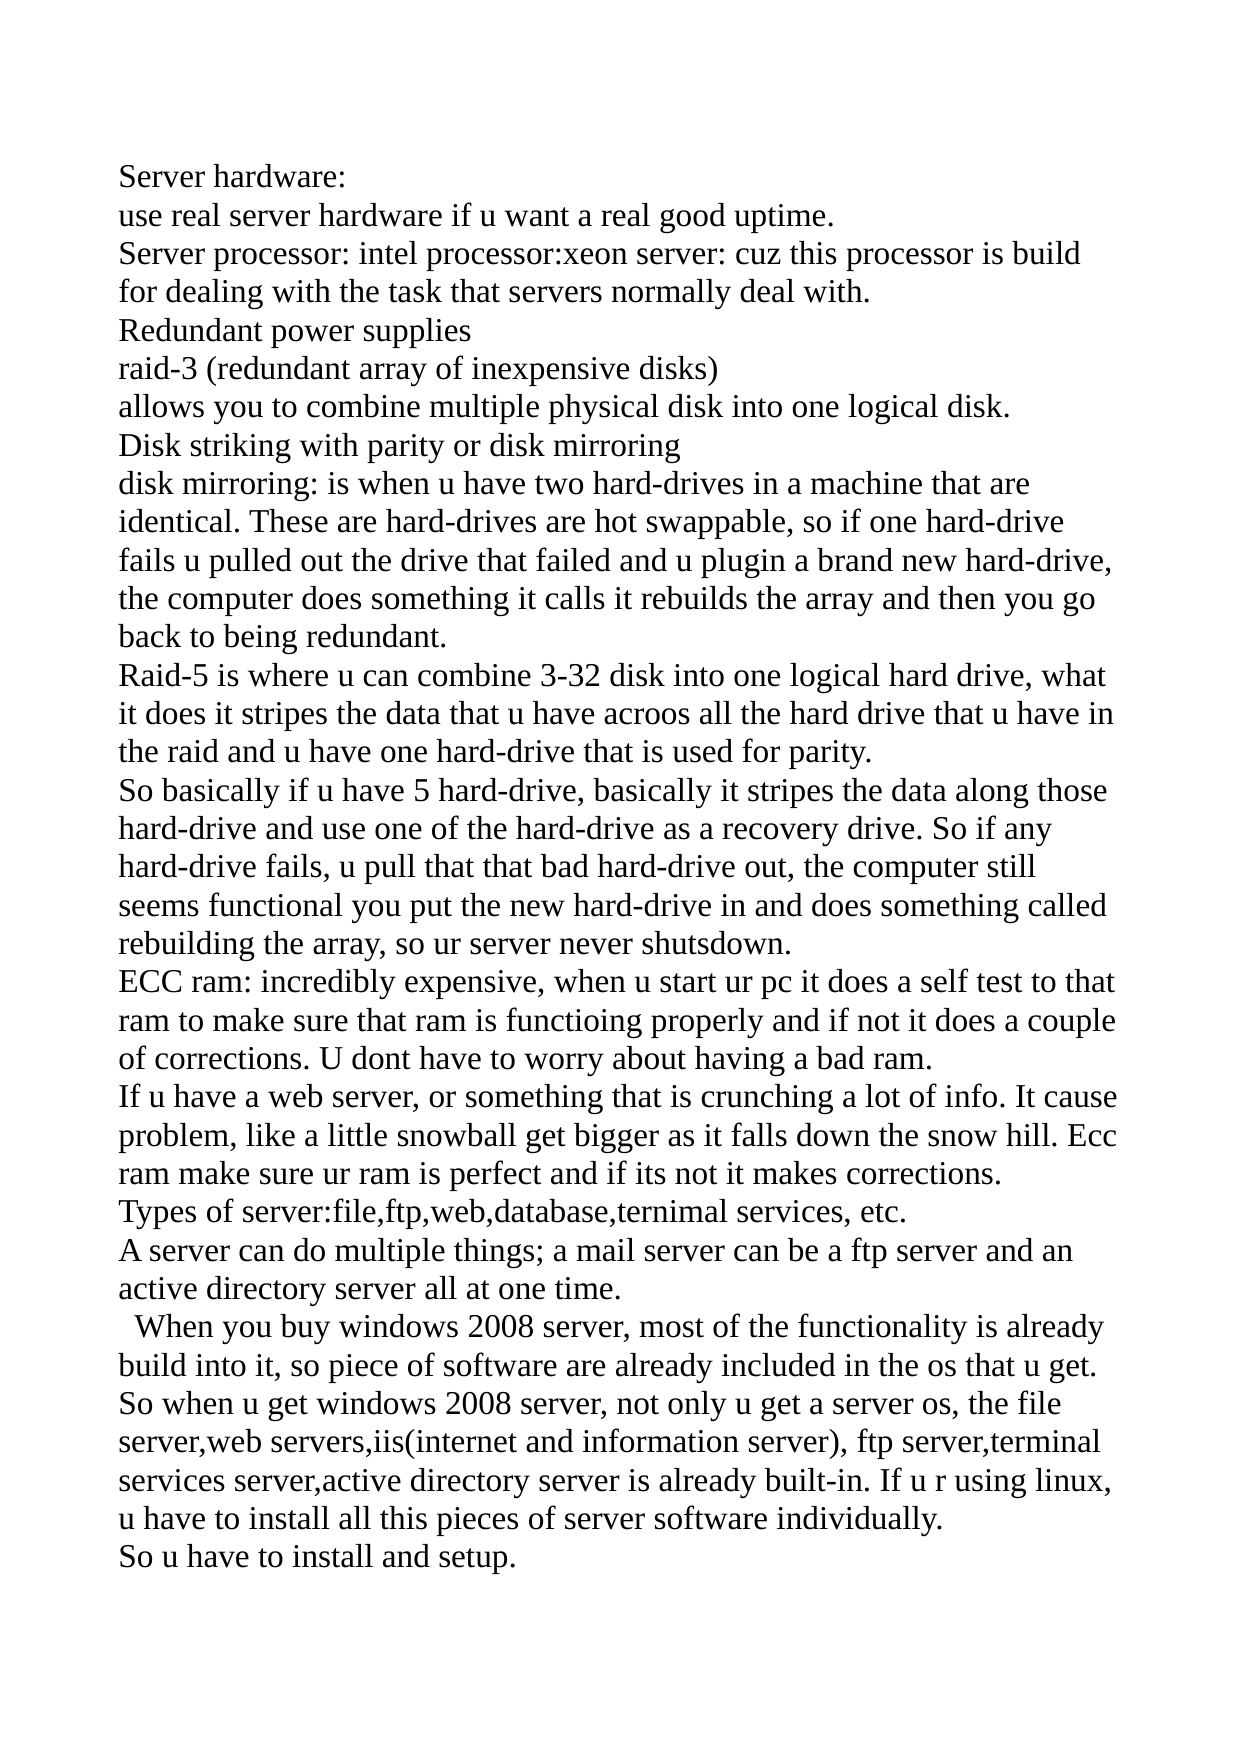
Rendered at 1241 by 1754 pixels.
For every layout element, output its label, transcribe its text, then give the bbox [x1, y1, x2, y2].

text Server processor: intel processor:xeon server: cuz this processor is build for dealing with the task that servers normally deal with. [118, 233, 1122, 310]
text use real server hardware if u want a real good uptime. [118, 195, 1122, 233]
text disk mirroring: is when u have two hard-drives in a machine that are identical. These are hard-drives are hot swappable, so if one hard-drive fails u pulled out the drive that failed and u plugin a brand new hard-drive, the computer does something it calls it rebuilds the array and then you go back to being redundant. [118, 463, 1122, 655]
text So u have to install and setup. [118, 1536, 1122, 1575]
text So basically if u have 5 hard-drive, basically it stripes the data along those hard-drive and use one of the hard-drive as a recovery drive. So if any hard-drive fails, u pull that that bad hard-drive out, the computer still seems functional you put the new hard-drive in and does something called rebuilding the array, so ur server never shutsdown. [118, 770, 1122, 961]
text When you buy windows 2008 server, most of the functionality is already build into it, so piece of software are already included in the os that u get. [118, 1306, 1122, 1383]
text raid-3 (redundant array of inexpensive disks) [118, 348, 1122, 386]
text ECC ram: incredibly expensive, when u start ur pc it does a self test to that ram to make sure that ram is functioing properly and if not it does a couple of corrections. U dont have to worry about having a bad ram. [118, 961, 1122, 1076]
text Server hardware: [118, 156, 1122, 195]
text A server can do multiple things; a mail server can be a ftp server and an active directory server all at one time. [118, 1230, 1122, 1306]
text So when u get windows 2008 server, not only u get a server os, the file server,web servers,iis(internet and information server), ftp server,terminal services server,active directory server is already built-in. If u r using linux, u have to install all this pieces of server software individually. [118, 1383, 1122, 1536]
text If u have a web server, or something that is crunching a lot of info. It cause problem, like a little snowball get bigger as it falls down the snow hill. Ecc ram make sure ur ram is perfect and if its not it makes corrections. [118, 1076, 1122, 1191]
text Types of server:file,ftp,web,database,ternimal services, etc. [118, 1191, 1122, 1230]
text Redundant power supplies [118, 310, 1122, 348]
text Raid-5 is where u can combine 3-32 disk into one logical hard drive, what it does it stripes the data that u have acroos all the hard drive that u have in the raid and u have one hard-drive that is used for parity. [118, 655, 1122, 770]
text Disk striking with parity or disk mirroring [118, 425, 1122, 463]
text allows you to combine multiple physical disk into one logical disk. [118, 386, 1122, 425]
